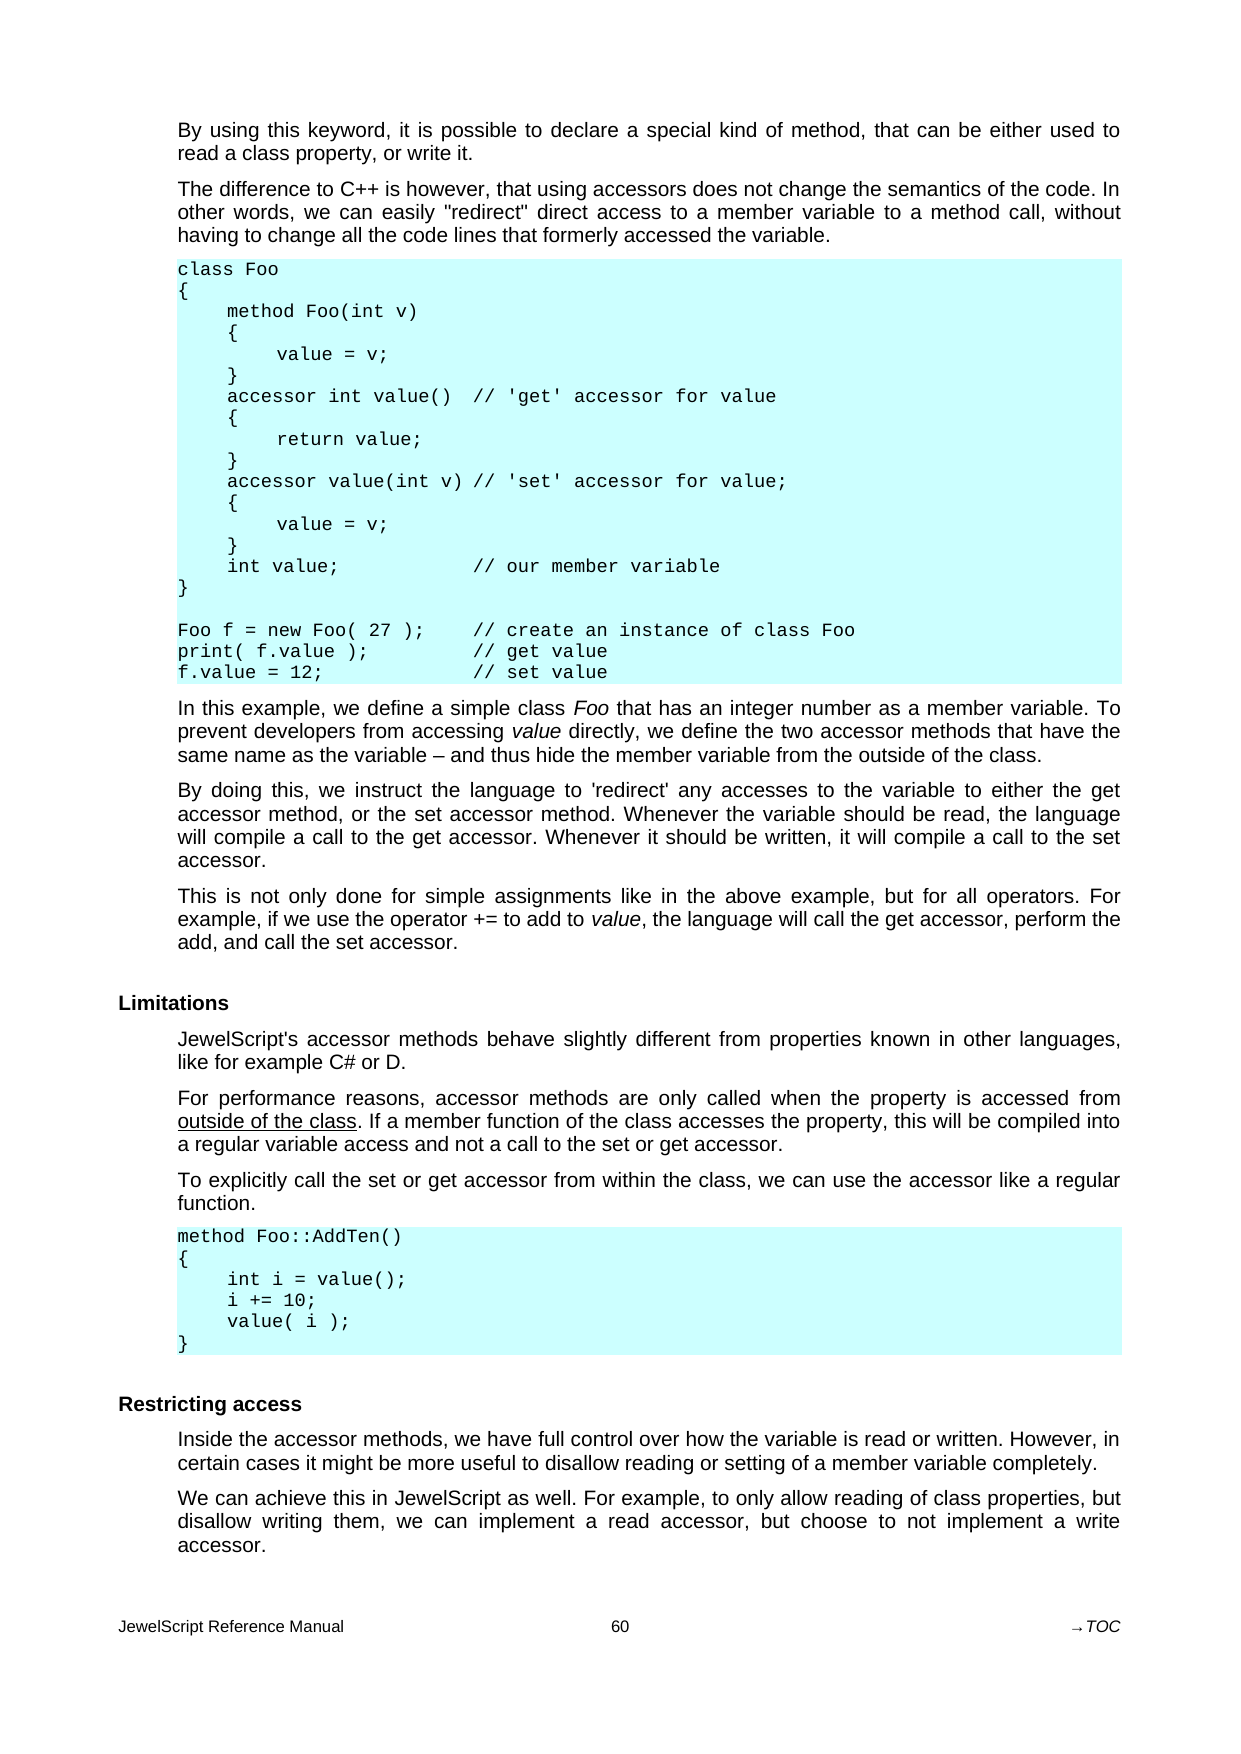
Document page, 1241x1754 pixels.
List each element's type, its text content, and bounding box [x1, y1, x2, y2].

subtitle Limitations [118, 991, 1122, 1015]
text In this example, we define a simple class Foo that has an integer number as a member variable. To prevent developers from accessing value directly, we define the two accessor methods that have the same name as the variable – and thus hide the member variable from the outside of the class. [177, 697, 1122, 766]
text This is not only done for simple assignments like in the above example, but for all operators. For example, if we use the operator += to add to value, the language will call the get accessor, perform the add, and call the set accessor. [177, 884, 1122, 954]
text method Foo::AddTen() { int i = value(); i += 10; value( i ); } [177, 1227, 1122, 1355]
subtitle Restricting access [118, 1392, 1122, 1415]
text We can achieve this in JewelScript as well. For example, to only allow reading of class properties, but disallow writing them, we can implement a read accessor, but choose to not implement a write accessor. [177, 1487, 1122, 1557]
text For performance reasons, accessor methods are only called when the property is accessed from outside of the class. If a member function of the class accesses the property, this will be compiled into a regular variable access and not a call to the set or get accessor. [177, 1086, 1122, 1156]
text To explicitly call the set or get accessor from within the class, we can use the accessor like a regular function. [177, 1168, 1122, 1215]
text Inside the accessor methods, we have full control over how the variable is read or written. However, in certain cases it might be more useful to disallow reading or setting of a member variable completely. [177, 1428, 1122, 1474]
text By doing this, we instruct the language to 'redirect' any accesses to the variable to either the get accessor method, or the set accessor method. Whenever the variable should be read, the language will compile a call to the get accessor. Whenever it should be written, it will compile a call to the set accessor. [177, 779, 1122, 872]
text By using this keyword, it is possible to declare a special kind of method, that can be either used to read a class property, or write it. [177, 118, 1122, 164]
text The difference to C++ is however, that using accessors does not change the semantics of the code. In other words, we can easily "redirect" direct access to a member variable to a method call, without having to change all the code lines that formerly accessed the variable. [177, 177, 1122, 247]
text JewelScript's accessor methods behave slightly different from properties known in other languages, like for example C# or D. [177, 1027, 1122, 1074]
text class Foo { method Foo(int v) { value = v; } accessor int value() // 'get' accessor for value { return value; } accessor value(int v) // 'set' accessor for value; { value = v; } int value; // our member variable } Foo f = new Foo( 27 ); // create an instance of class Foo print( f.value ); // get value f.value = 12; // set value [177, 259, 1122, 684]
